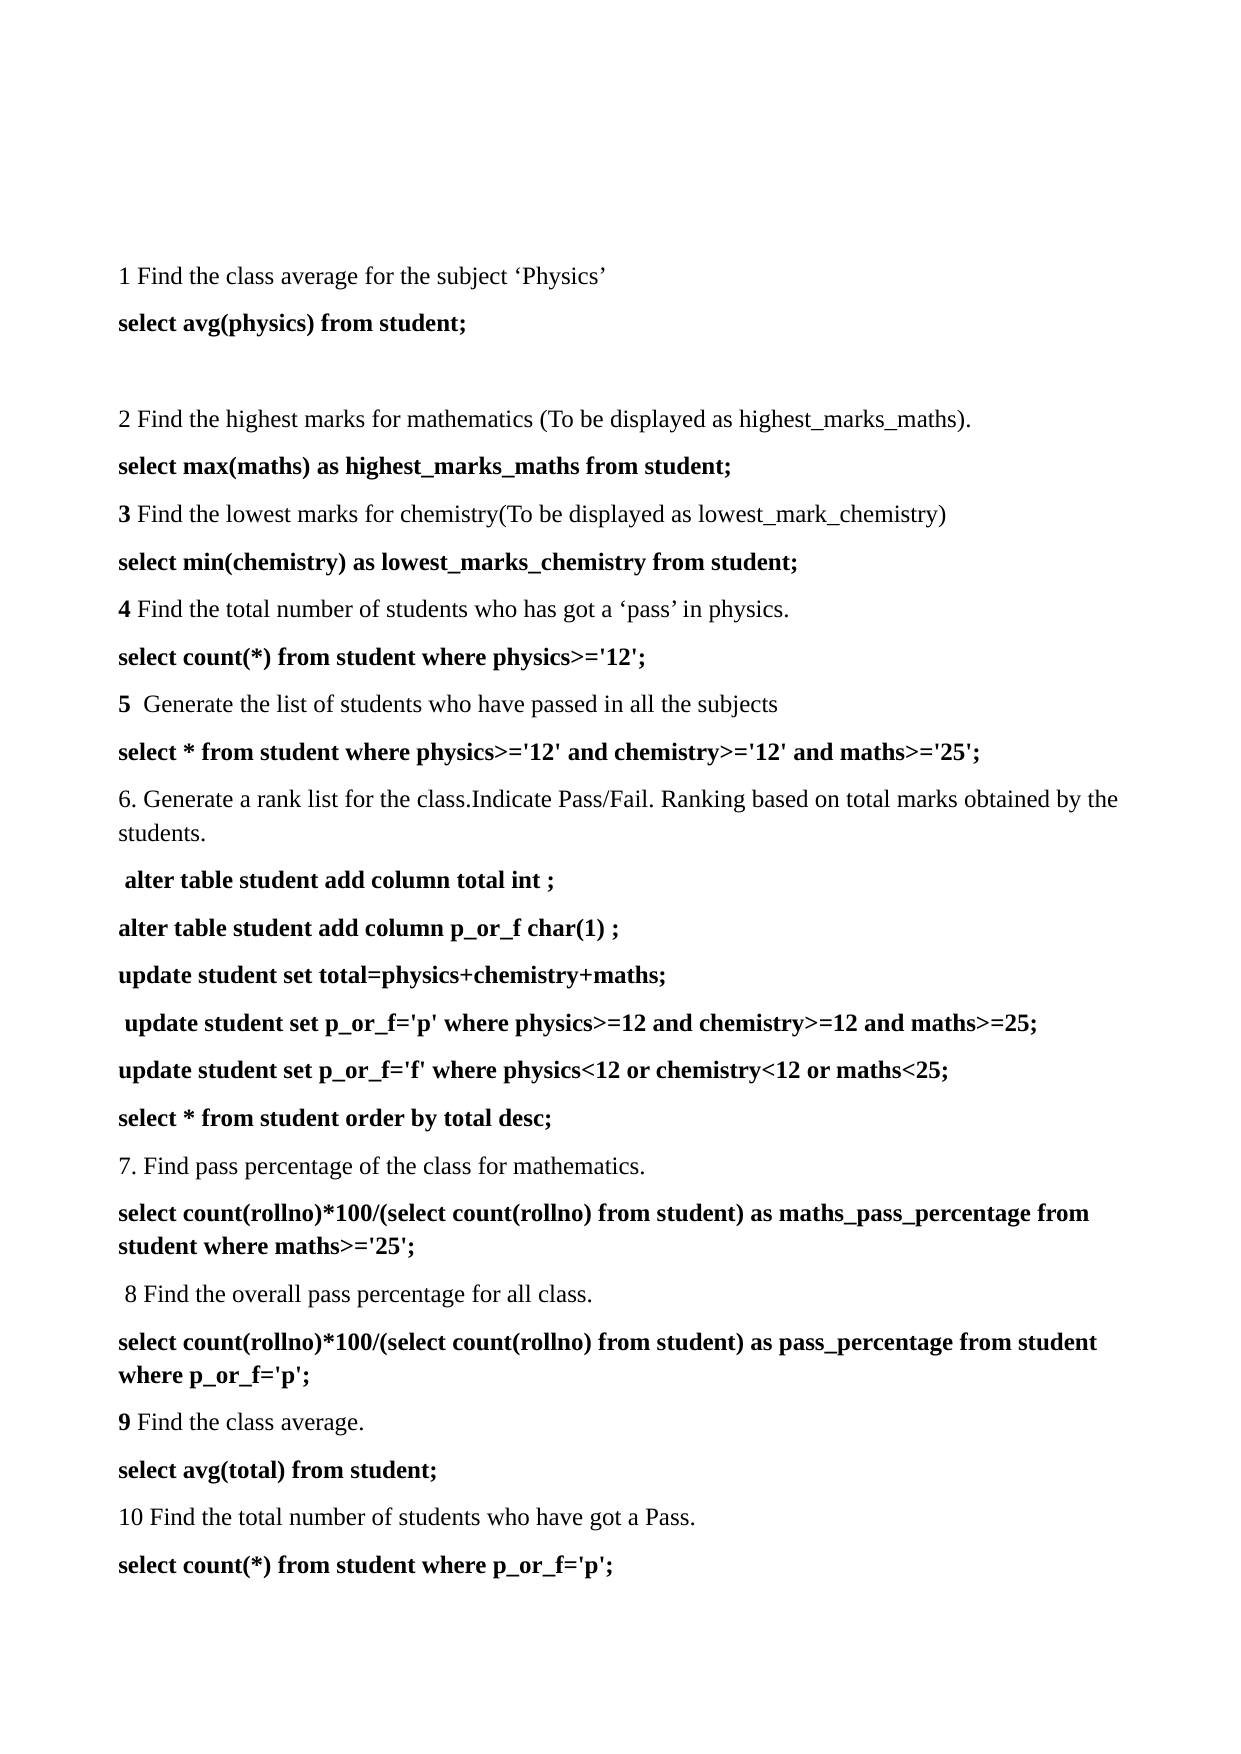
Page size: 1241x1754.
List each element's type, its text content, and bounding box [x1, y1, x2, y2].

text update student set total=physics+chemistry+maths; [118, 960, 1122, 989]
text 2 Find the highest marks for mathematics (To be displayed as highest_marks_maths). [118, 404, 1122, 432]
text 8 Find the overall pass percentage for all class. [118, 1279, 1122, 1308]
text 7. Find pass percentage of the class for mathematics. [118, 1151, 1122, 1179]
text select count(rollno)*100/(select count(rollno) from student) as pass_percentage from student where p_or_f='p'; [118, 1327, 1122, 1388]
text select avg(total) from student; [118, 1455, 1122, 1484]
text select * from student order by total desc; [118, 1103, 1122, 1132]
text select * from student where physics>='12' and chemistry>='12' and maths>='25'; [118, 737, 1122, 766]
text alter table student add column p_or_f char(1) ; [118, 913, 1122, 942]
text 5 Generate the list of students who have passed in all the subjects [118, 689, 1122, 718]
text select max(maths) as highest_marks_maths from student; [118, 451, 1122, 480]
text alter table student add column total int ; [118, 865, 1122, 894]
text select min(chemistry) as lowest_marks_chemistry from student; [118, 547, 1122, 575]
text 9 Find the class average. [118, 1407, 1122, 1436]
text select count(rollno)*100/(select count(rollno) from student) as maths_pass_percentage from student where maths>='25'; [118, 1198, 1122, 1260]
text select count(*) from student where p_or_f='p'; [118, 1550, 1122, 1579]
text 1 Find the class average for the subject ‘Physics’ [118, 261, 1122, 290]
text 6. Generate a rank list for the class.Indicate Pass/Fail. Ranking based on total marks obtained by the students. [118, 784, 1122, 846]
text 10 Find the total number of students who have got a Pass. [118, 1502, 1122, 1531]
text select avg(physics) from student; [118, 308, 1122, 337]
text select count(*) from student where physics>='12'; [118, 642, 1122, 671]
text update student set p_or_f='f' where physics<12 or chemistry<12 or maths<25; [118, 1056, 1122, 1084]
text 4 Find the total number of students who has got a ‘pass’ in physics. [118, 594, 1122, 623]
text 3 Find the lowest marks for chemistry(To be displayed as lowest_mark_chemistry) [118, 499, 1122, 528]
text update student set p_or_f='p' where physics>=12 and chemistry>=12 and maths>=25; [118, 1008, 1122, 1037]
